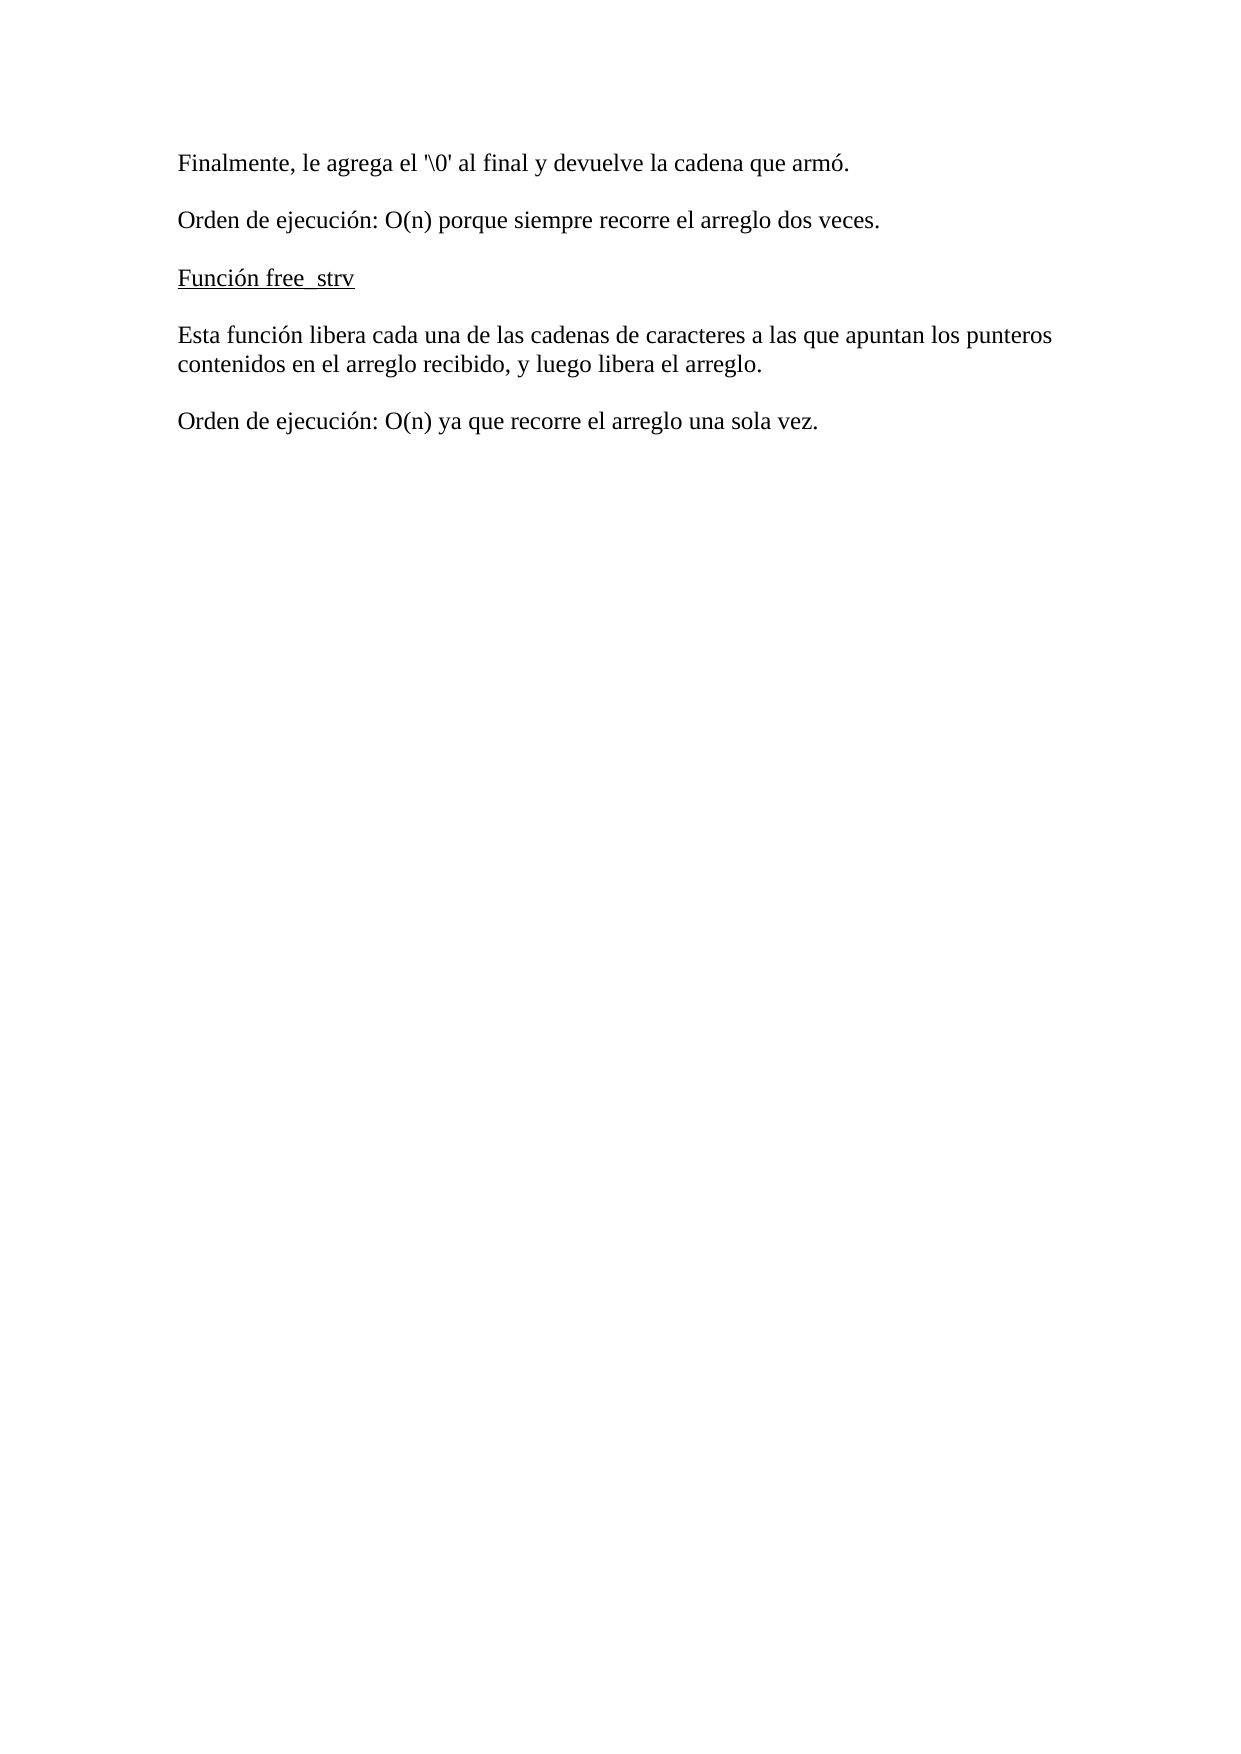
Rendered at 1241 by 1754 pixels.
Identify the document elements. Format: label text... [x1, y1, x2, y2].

text Función free_strv [177, 263, 1063, 291]
text Orden de ejecución: O(n) porque siempre recorre el arreglo dos veces. [177, 205, 1063, 234]
text Esta función libera cada una de las cadenas de caracteres a las que apuntan los punteros contenidos en el arreglo recibido, y luego libera el arreglo. [177, 320, 1063, 378]
text Finalmente, le agrega el '\0' al final y devuelve la cadena que armó. [177, 148, 1063, 176]
text Orden de ejecución: O(n) ya que recorre el arreglo una sola vez. [177, 406, 1063, 435]
